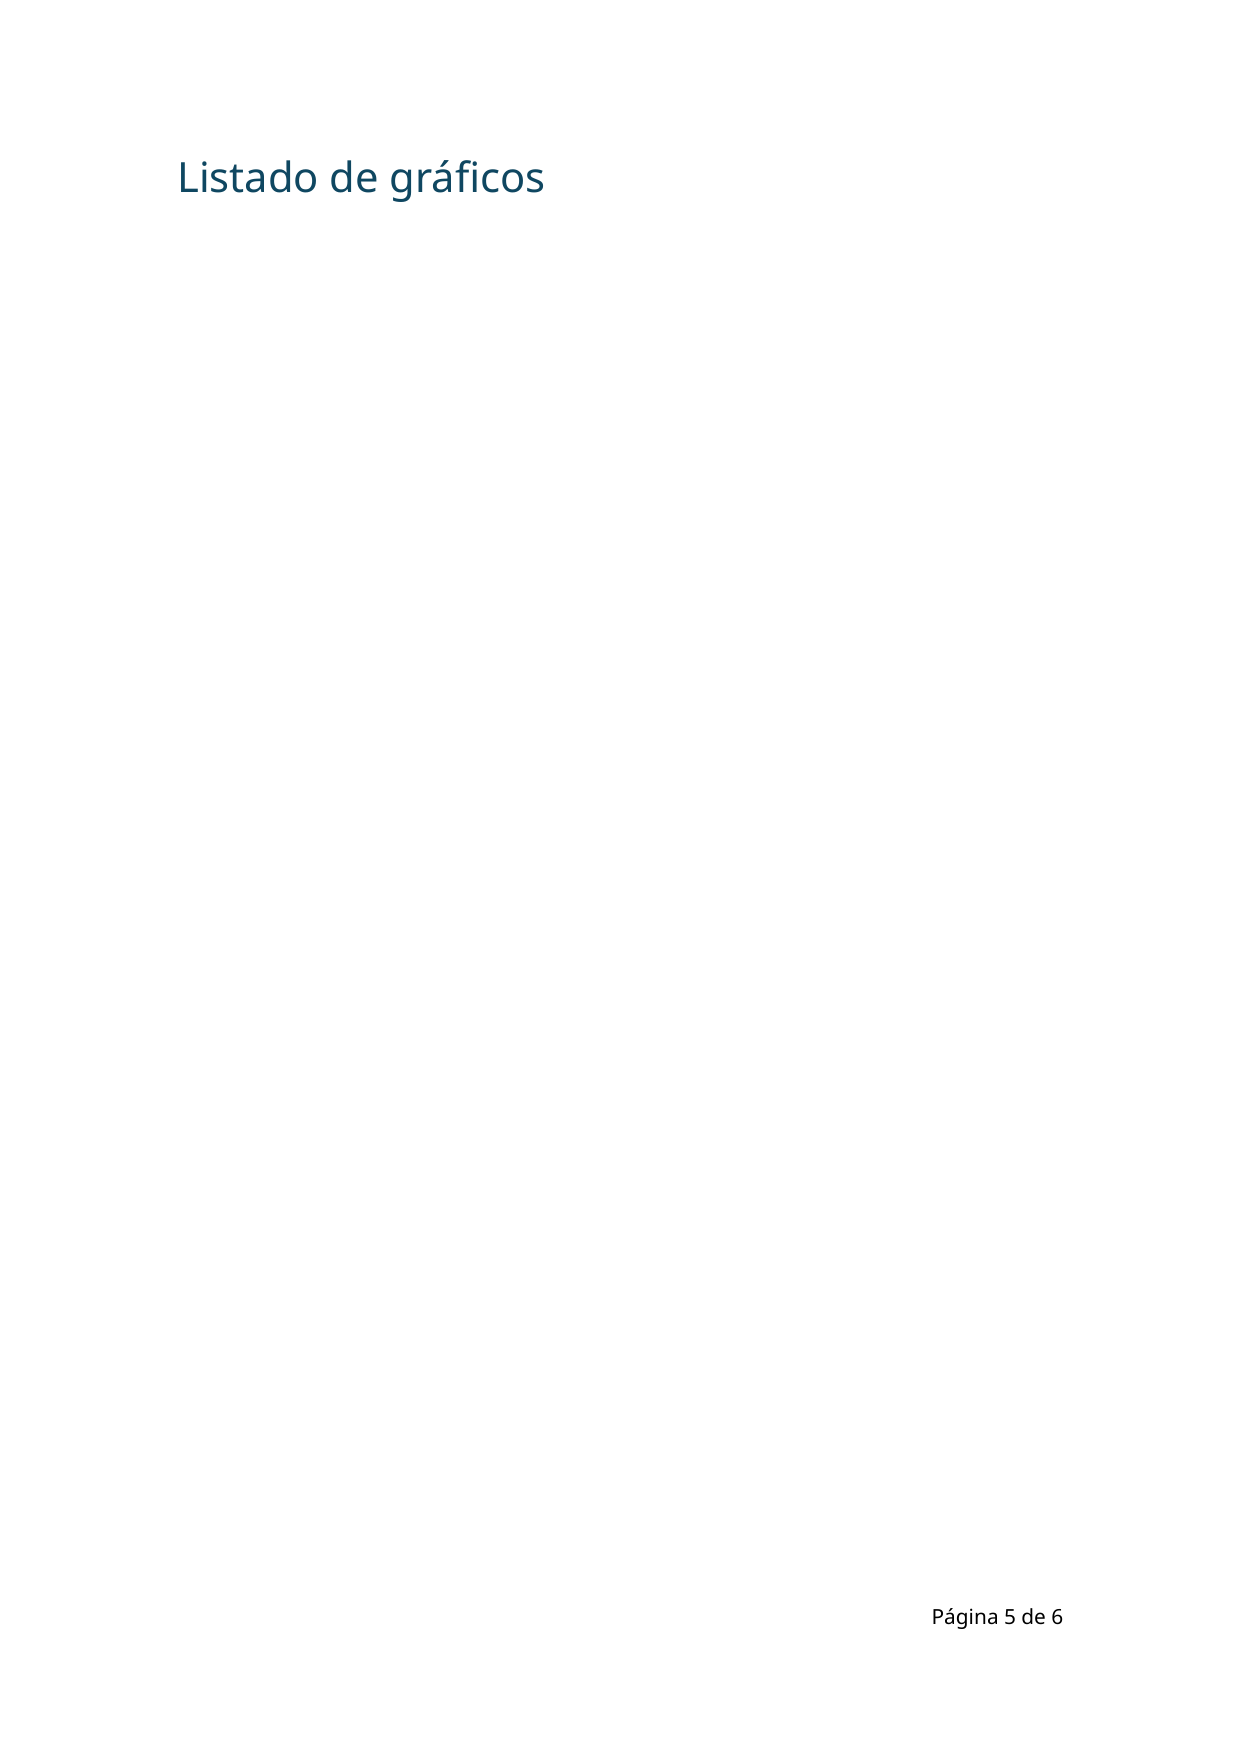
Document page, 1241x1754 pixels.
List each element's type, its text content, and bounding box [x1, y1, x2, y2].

subtitle Listado de gráficos [177, 148, 1063, 204]
